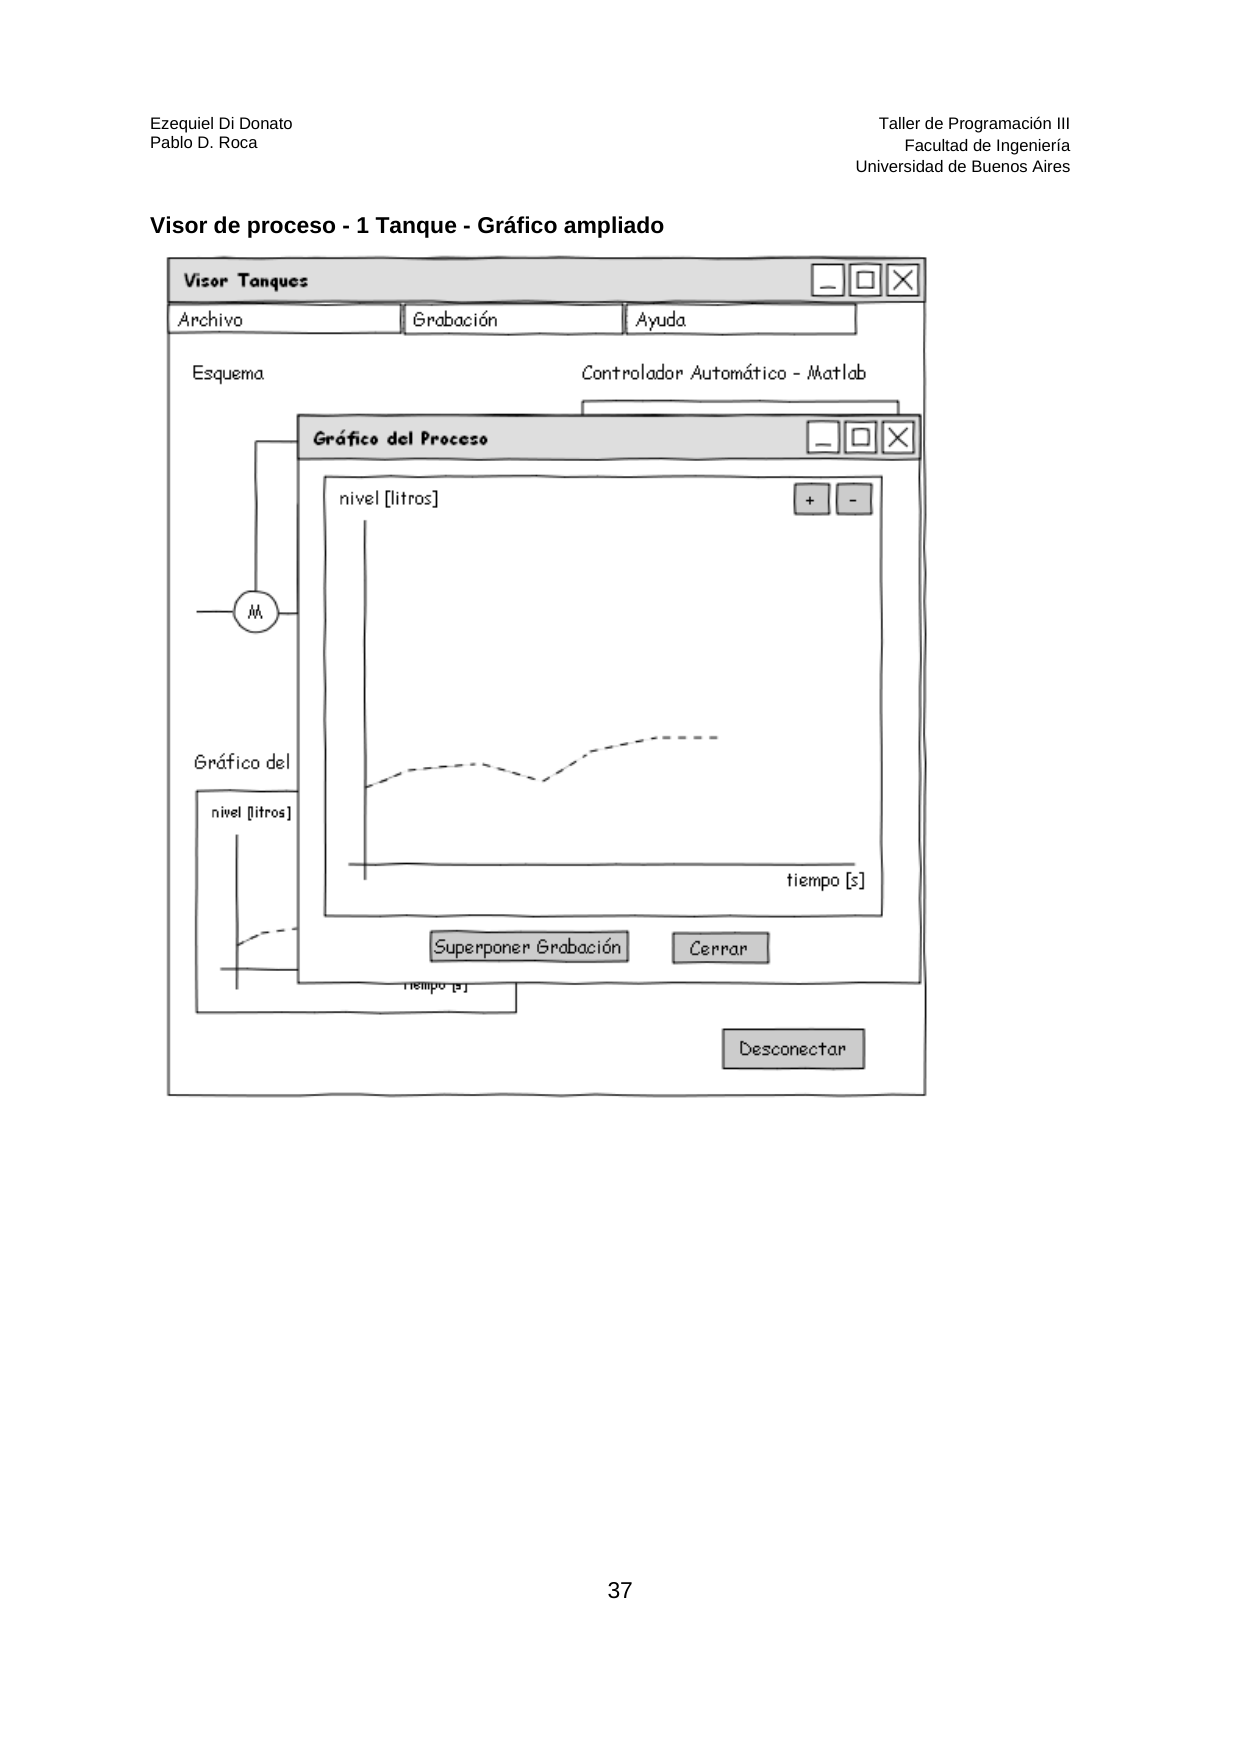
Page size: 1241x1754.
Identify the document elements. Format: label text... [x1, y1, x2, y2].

text Visor de proceso - 1 Tanque - Gráfico ampliado [150, 213, 1090, 1117]
picture [150, 242, 947, 1118]
